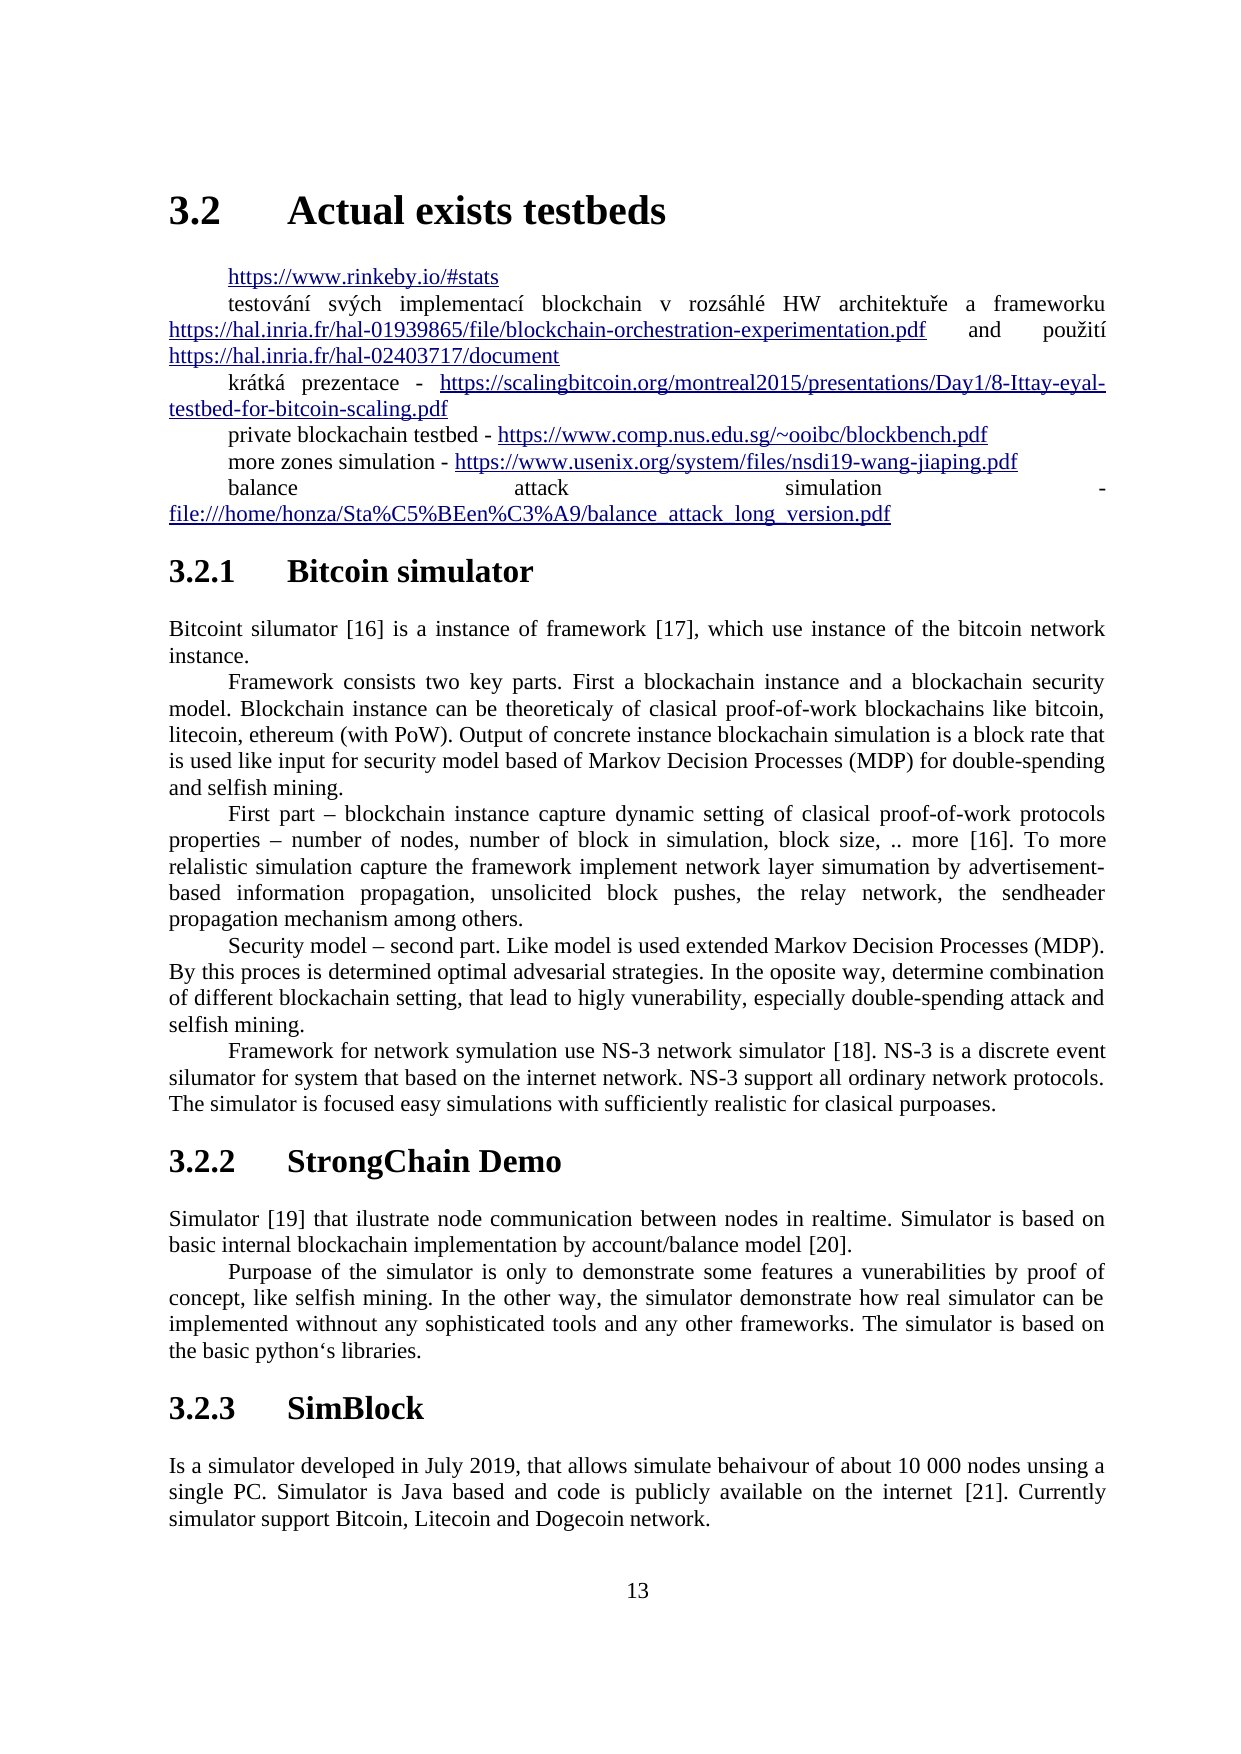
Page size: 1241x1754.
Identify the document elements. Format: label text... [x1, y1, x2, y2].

text balance attack simulation - file:///home/honza/Sta%C5%BEen%C3%A9/balance_attack_long_version.pdf [169, 474, 1106, 527]
text testování svých implementací blockchain v rozsáhlé HW architektuře a frameworku https://hal.inria.fr/hal-01939865/file/blockchain-orchestration-experimentation.pdf and použití https://hal.inria.fr/hal-02403717/document [169, 289, 1106, 369]
text Purpoase of the simulator is only to demonstrate some features a vunerabilities by proof of concept, like selfish mining. In the other way, the simulator demonstrate how real simulator can be implemented withnout any sophisticated tools and any other frameworks. The simulator is based on the basic python‘s libraries. [169, 1258, 1106, 1363]
text more zones simulation - https://www.usenix.org/system/files/nsdi19-wang-jiaping.pdf [169, 448, 1106, 474]
text First part – blockchain instance capture dynamic setting of clasical proof-of-work protocols properties – number of nodes, number of block in simulation, block size, .. more [16]. To more relalistic simulation capture the framework implement network layer simumation by advertisement-based information propagation, unsolicited block pushes, the relay network, the sendheader propagation mechanism among others. [169, 800, 1106, 932]
text https://www.rinkeby.io/#stats [169, 263, 1106, 289]
text Security model – second part. Like model is used extended Markov Decision Processes (MDP). By this proces is determined optimal advesarial strategies. In the oposite way, determine combination of different blockachain setting, that lead to higly vunerability, especially double-spending attack and selfish mining. [169, 932, 1106, 1037]
text Framework for network symulation use NS-3 network simulator [18]. NS-3 is a discrete event silumator for system that based on the internet network. NS-3 support all ordinary network protocols. The simulator is focused easy simulations with sufficiently realistic for clasical purpoases. [169, 1037, 1106, 1116]
text Bitcoint silumator [16] is a instance of framework [17], which use instance of the bitcoin network instance. [169, 616, 1106, 668]
subtitle Bitcoin simulator [169, 552, 1106, 590]
subtitle SimBlock [169, 1388, 1106, 1426]
text private blockachain testbed - https://www.comp.nus.edu.sg/~ooibc/blockbench.pdf [169, 421, 1106, 448]
text krátká prezentace - https://scalingbitcoin.org/montreal2015/presentations/Day1/8-Ittay-eyal-testbed-for-bitcoin-scaling.pdf [169, 369, 1106, 421]
text Is a simulator developed in July 2019, that allows simulate behaivour of about 10 000 nodes unsing a single PC. Simulator is Java based and code is publicly available on the internet [21]. Currently simulator support Bitcoin, Litecoin and Dogecoin network. [169, 1452, 1106, 1531]
subtitle StrongChain Demo [169, 1141, 1106, 1179]
subtitle Actual exists testbeds [169, 185, 1106, 233]
text Simulator [19] that ilustrate node communication between nodes in realtime. Simulator is based on basic internal blockachain implementation by account/balance model [20]. [169, 1205, 1106, 1258]
text Framework consists two key parts. First a blockachain instance and a blockachain security model. Blockchain instance can be theoreticaly of clasical proof-of-work blockachains like bitcoin, litecoin, ethereum (with PoW). Output of concrete instance blockachain simulation is a block rate that is used like input for security model based of Markov Decision Processes (MDP) for double-spending and selfish mining. [169, 668, 1106, 800]
